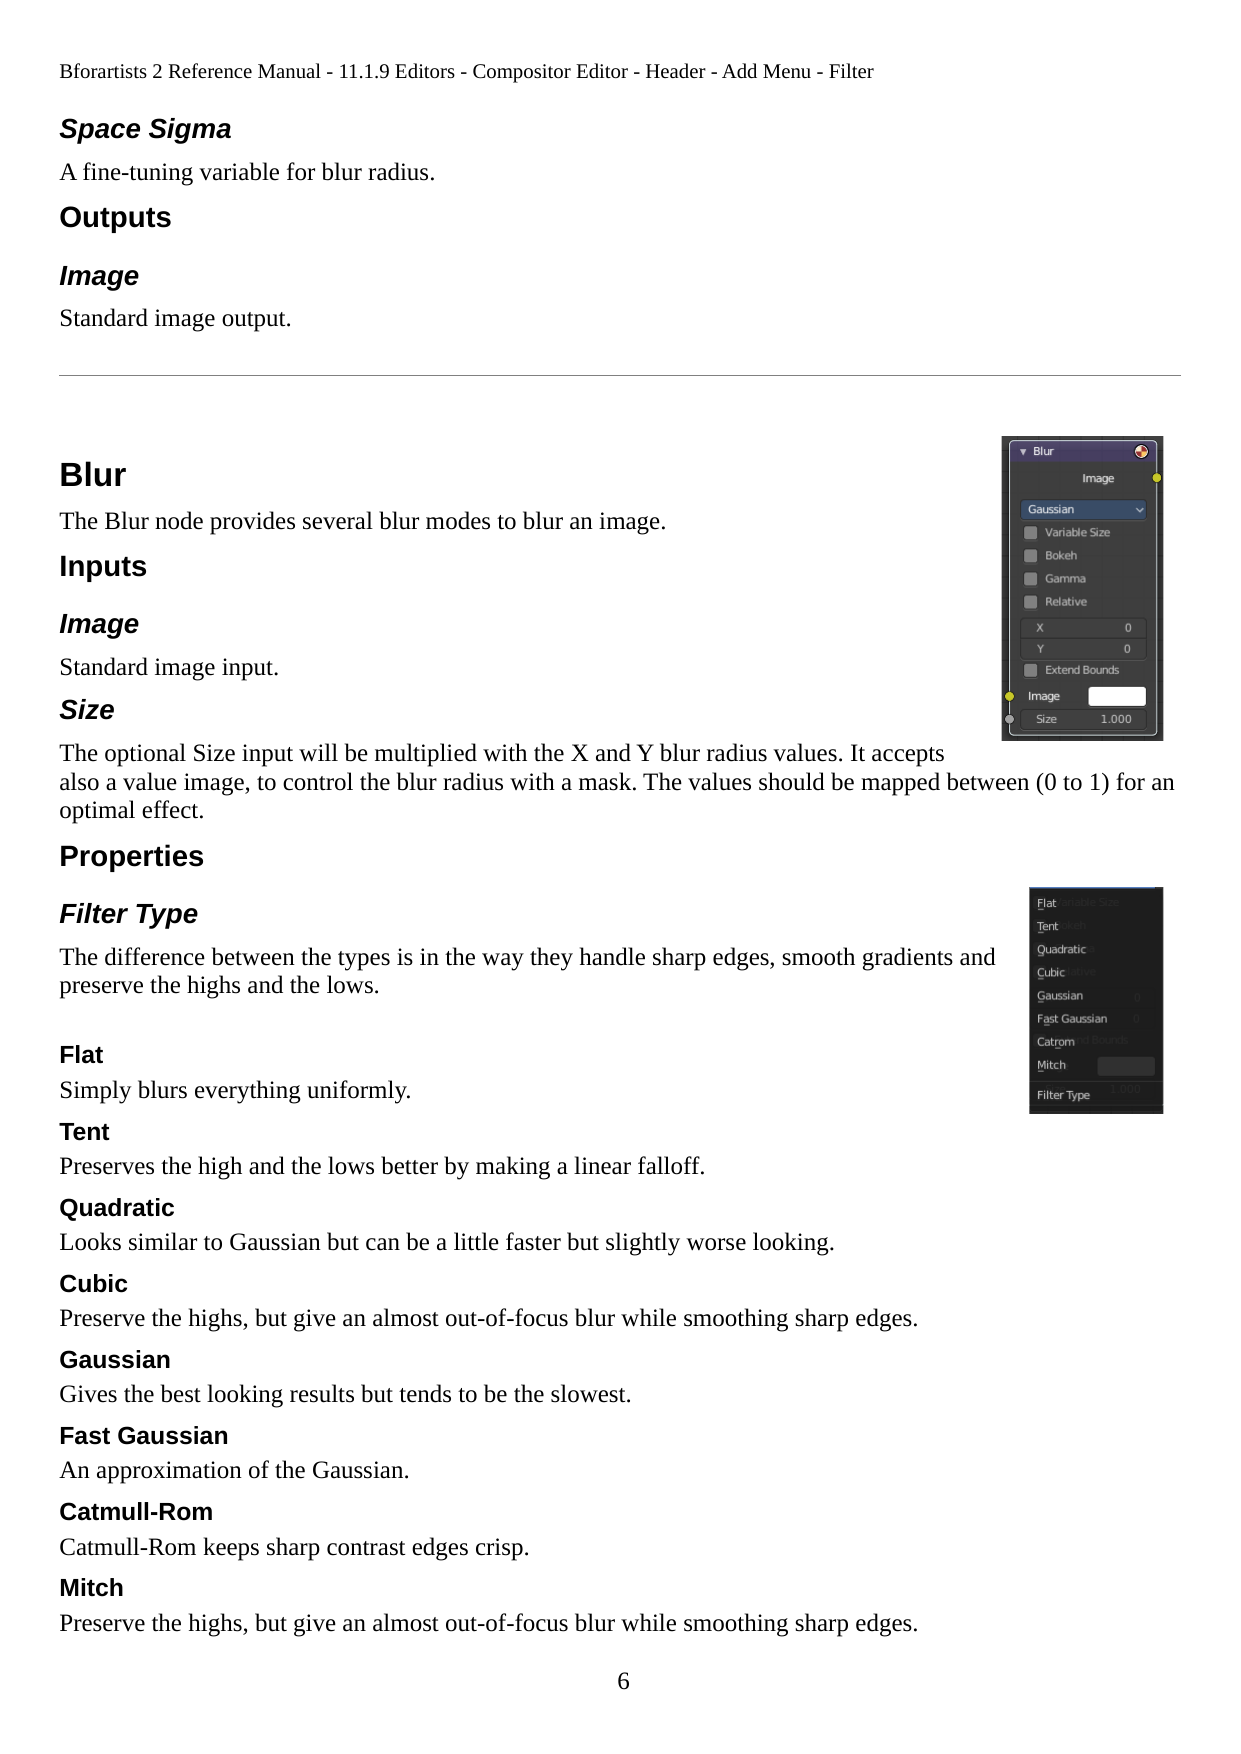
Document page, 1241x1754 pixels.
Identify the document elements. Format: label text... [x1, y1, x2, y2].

text Gives the best looking results but tends to be the slowest. [59, 1379, 1181, 1408]
subtitle Fast Gaussian [59, 1421, 1181, 1449]
text The optional Size input will be multiplied with the X and Y blur radius values. It accepts also a value image, to control the blur radius with a mask. The values should be mapped between (0 to 1) for an optimal effect. [59, 738, 1181, 824]
subtitle Tent [59, 1117, 1181, 1145]
subtitle Size [59, 693, 1001, 725]
subtitle Image [59, 608, 1001, 640]
subtitle Filter Type [59, 897, 1029, 929]
text Catmull-Rom keeps sharp contrast edges crisp. [59, 1532, 1181, 1560]
subtitle [1164, 549, 1181, 583]
subtitle Properties [59, 839, 1181, 872]
subtitle Image [59, 259, 1181, 291]
text The difference between the types is in the way they handle sharp edges, smooth gradients and preserve the highs and the lows. [59, 942, 1029, 999]
text Simply blurs everything uniformly. [59, 1075, 1029, 1104]
subtitle Outputs [59, 200, 1181, 234]
subtitle Flat [59, 1041, 1029, 1069]
subtitle Inputs [59, 549, 1001, 583]
subtitle [1164, 1041, 1181, 1069]
subtitle Space Sigma [59, 113, 1181, 144]
subtitle Quadratic [59, 1193, 1181, 1221]
subtitle [1164, 897, 1181, 929]
text The Blur node provides several blur modes to blur an image. [59, 506, 1001, 534]
text [1164, 652, 1181, 681]
picture [1001, 436, 1164, 741]
subtitle [1164, 455, 1181, 493]
subtitle Catmull-Rom [59, 1497, 1181, 1525]
subtitle Cubic [59, 1269, 1181, 1297]
subtitle Gaussian [59, 1345, 1181, 1373]
subtitle Mitch [59, 1573, 1181, 1601]
subtitle [1164, 693, 1181, 725]
text Preserve the highs, but give an almost out-of-focus blur while smoothing sharp edges. [59, 1303, 1181, 1332]
text Looks similar to Gaussian but can be a little faster but slightly worse looking. [59, 1227, 1181, 1256]
picture [1029, 887, 1164, 1114]
subtitle [1164, 608, 1181, 640]
text Preserve the highs, but give an almost out-of-focus blur while smoothing sharp edges. [59, 1608, 1181, 1636]
text An approximation of the Gaussian. [59, 1456, 1181, 1484]
text Standard image input. [59, 652, 1001, 681]
text Preserves the high and the lows better by making a linear falloff. [59, 1151, 1181, 1180]
text Standard image output. [59, 303, 1181, 332]
text A fine-tuning variable for blur radius. [59, 157, 1181, 186]
subtitle Blur [59, 455, 1001, 493]
